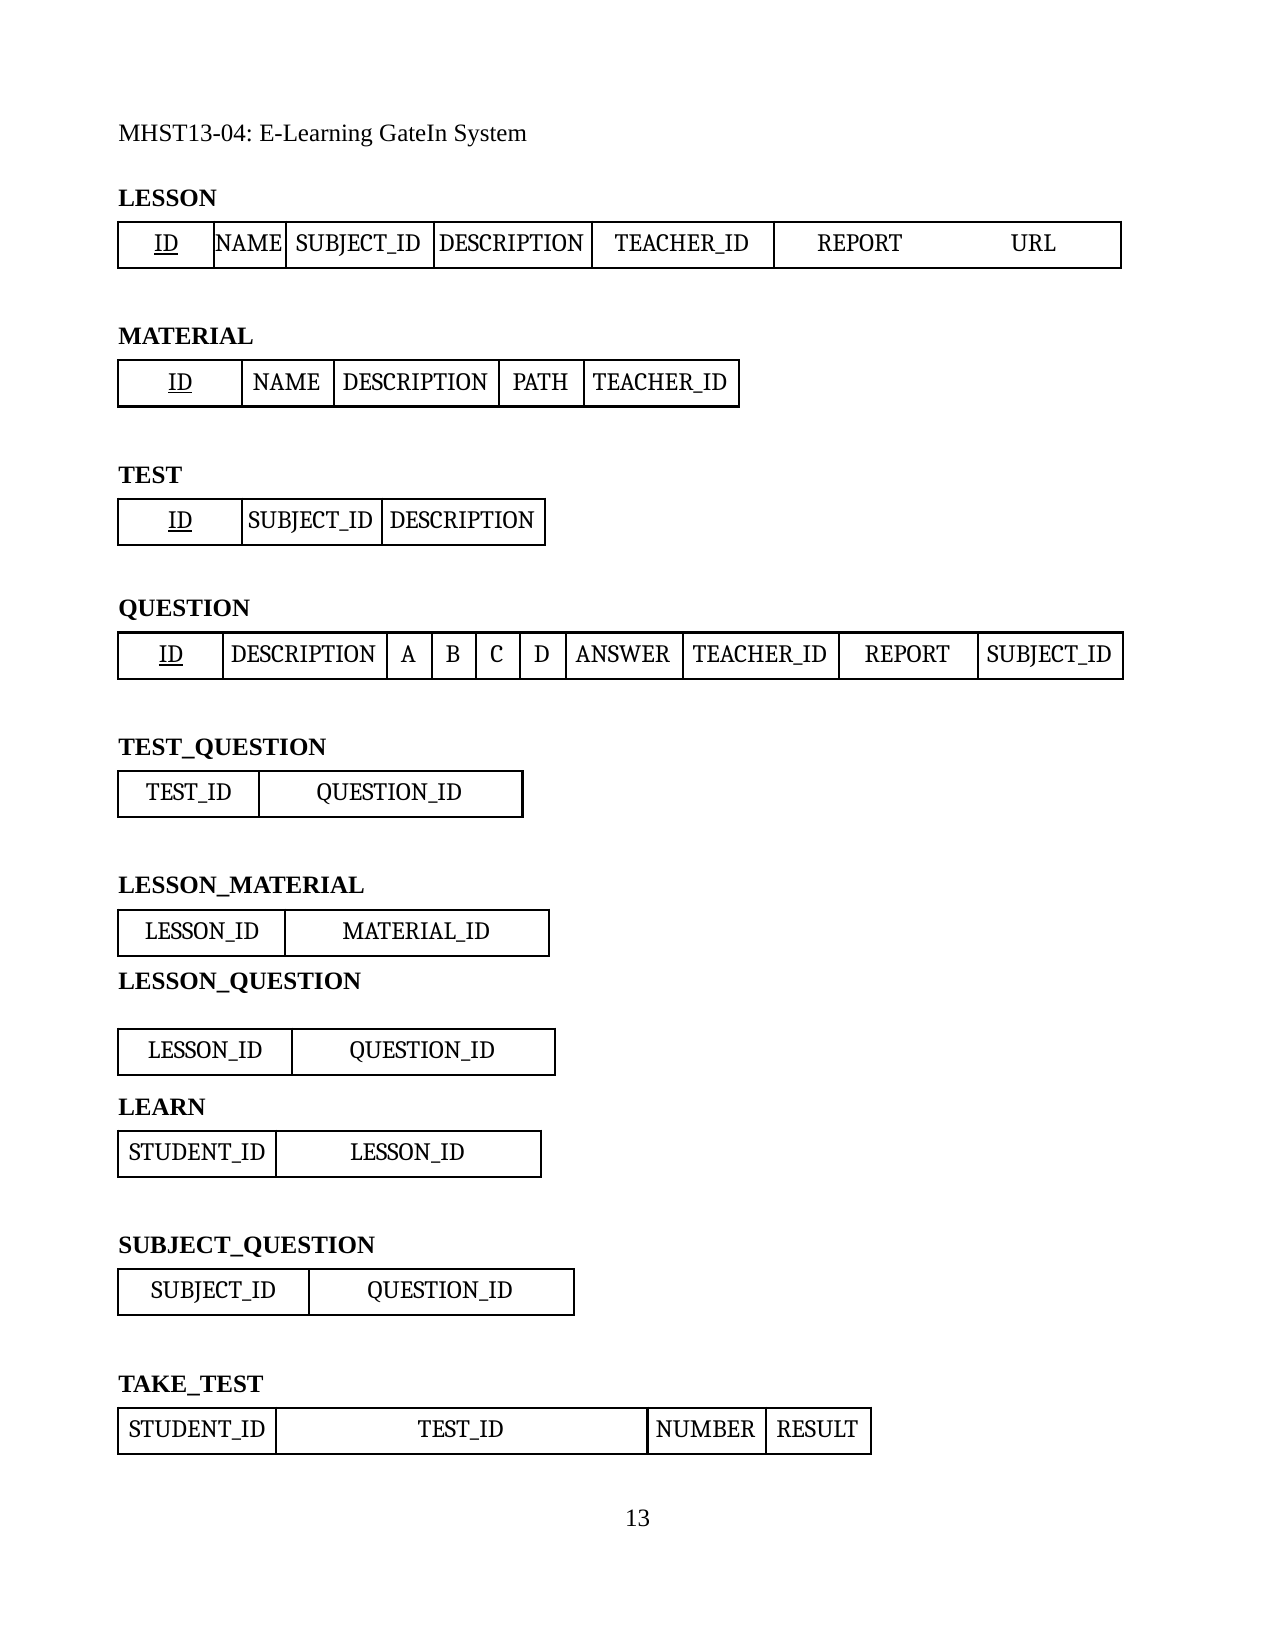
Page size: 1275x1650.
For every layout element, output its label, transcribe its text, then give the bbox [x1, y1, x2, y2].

table_cell [309, 1316, 409, 1321]
table_cell MATERIAL_ID [286, 911, 548, 955]
table_cell [391, 1076, 555, 1081]
table_cell URL [948, 223, 1120, 267]
table_cell QUESTION_ID [293, 1030, 554, 1074]
table_cell [385, 957, 549, 962]
table_header [299, 176, 442, 221]
table_cell [276, 1178, 376, 1183]
table_cell [839, 680, 978, 684]
table_header LEARN [118, 1085, 376, 1129]
table_header [242, 454, 545, 498]
table_cell DESCRIPTION [435, 223, 591, 267]
table_header SUBJECT_QUESTION [118, 1224, 409, 1268]
table_cell [566, 680, 659, 684]
table_header [442, 176, 948, 221]
table_cell [118, 269, 214, 274]
table_cell NAME [215, 223, 285, 267]
table_cell REPORT [840, 634, 977, 678]
table_cell [367, 408, 499, 412]
table_header LESSON_QUESTION [118, 966, 391, 1027]
table_header [376, 1085, 541, 1129]
table_cell [774, 269, 948, 274]
table_cell TEACHER_ID [585, 361, 738, 405]
table_cell [118, 818, 259, 823]
table_cell PATH [500, 361, 583, 405]
table_cell [499, 408, 584, 412]
table_header [659, 587, 812, 631]
table_cell [387, 680, 432, 684]
table_cell D [521, 634, 565, 678]
table_header MATERIAL [118, 315, 367, 359]
table_cell [214, 269, 286, 274]
table_cell TEACHER_ID [684, 634, 838, 678]
table_cell [683, 680, 812, 684]
table_cell [259, 818, 358, 823]
table_cell LESSON_ID [119, 911, 284, 955]
table_header TAKE_TEST [118, 1363, 766, 1407]
table_cell [978, 680, 1123, 684]
table_header LESSON_MATERIAL [118, 864, 385, 908]
table_cell LESSON_ID [277, 1132, 540, 1176]
table_cell TEACHER_ID [593, 223, 773, 267]
table_cell QUESTION_ID [260, 772, 521, 816]
table_cell DESCRIPTION [224, 634, 386, 678]
table_cell ID [119, 500, 241, 544]
table_cell A [388, 634, 431, 678]
table_cell [592, 269, 774, 274]
table_cell [292, 1076, 391, 1081]
table_header [358, 726, 522, 770]
table_cell [242, 408, 334, 412]
table_cell [648, 1455, 766, 1460]
table_cell [520, 680, 566, 684]
table_cell [118, 1076, 292, 1081]
table_cell ID [119, 634, 222, 678]
table_cell STUDENT_ID [119, 1132, 275, 1176]
table_cell [118, 957, 285, 962]
table_header [512, 587, 659, 631]
table_header [813, 587, 1123, 631]
table_cell TEST_ID [277, 1409, 646, 1453]
table_cell TEST_ID [119, 772, 258, 816]
table_header TEST [118, 454, 242, 498]
table_cell [358, 818, 522, 823]
table_header TEST_QUESTION [118, 726, 358, 770]
table_cell [118, 1455, 276, 1460]
table_cell ID [119, 361, 241, 405]
table_cell [432, 680, 476, 684]
table_cell [434, 269, 442, 274]
table_header QUESTION [118, 587, 512, 631]
table_cell [376, 1178, 541, 1183]
table_cell LESSON_ID [119, 1030, 291, 1074]
table_cell [118, 1178, 276, 1183]
table_cell DESCRIPTION [335, 361, 498, 405]
table_cell [285, 957, 385, 962]
table_cell [118, 408, 242, 412]
table_cell [584, 408, 738, 412]
table_cell [118, 680, 223, 684]
table_cell [276, 1455, 647, 1460]
table_cell [223, 680, 387, 684]
table_cell [409, 1316, 574, 1321]
table_cell SUBJECT_ID [979, 634, 1122, 678]
table_cell SUBJECT_ID [243, 500, 381, 544]
table_cell [299, 269, 434, 274]
table_header [409, 1224, 574, 1268]
table_cell [948, 269, 1121, 274]
table_cell NUMBER [649, 1409, 765, 1453]
table_cell SUBJECT_ID [287, 223, 433, 267]
table_cell B [433, 634, 475, 678]
table_cell NAME [243, 361, 333, 405]
table_cell [286, 269, 299, 274]
table_header [391, 966, 555, 1027]
table_header [948, 176, 1121, 221]
table_cell ANSWER [567, 634, 682, 678]
table_cell STUDENT_ID [119, 1409, 275, 1453]
table_header LESSON [118, 176, 299, 221]
table_header [766, 1363, 871, 1407]
table_cell [813, 680, 839, 684]
table_cell [334, 408, 367, 412]
table_cell RESULT [767, 1409, 870, 1453]
table_header [385, 864, 549, 908]
table_cell [442, 269, 592, 274]
table_cell QUESTION_ID [310, 1270, 573, 1314]
table_cell C [477, 634, 519, 678]
table_cell [659, 680, 683, 684]
table_cell [476, 680, 512, 684]
table_cell SUBJECT_ID [119, 1270, 308, 1314]
table_cell ID [119, 223, 213, 267]
table_cell [118, 1316, 309, 1321]
table_cell [766, 1455, 871, 1460]
table_cell REPORT [775, 223, 948, 267]
table_cell DESCRIPTION [383, 500, 544, 544]
table_header [367, 315, 738, 359]
